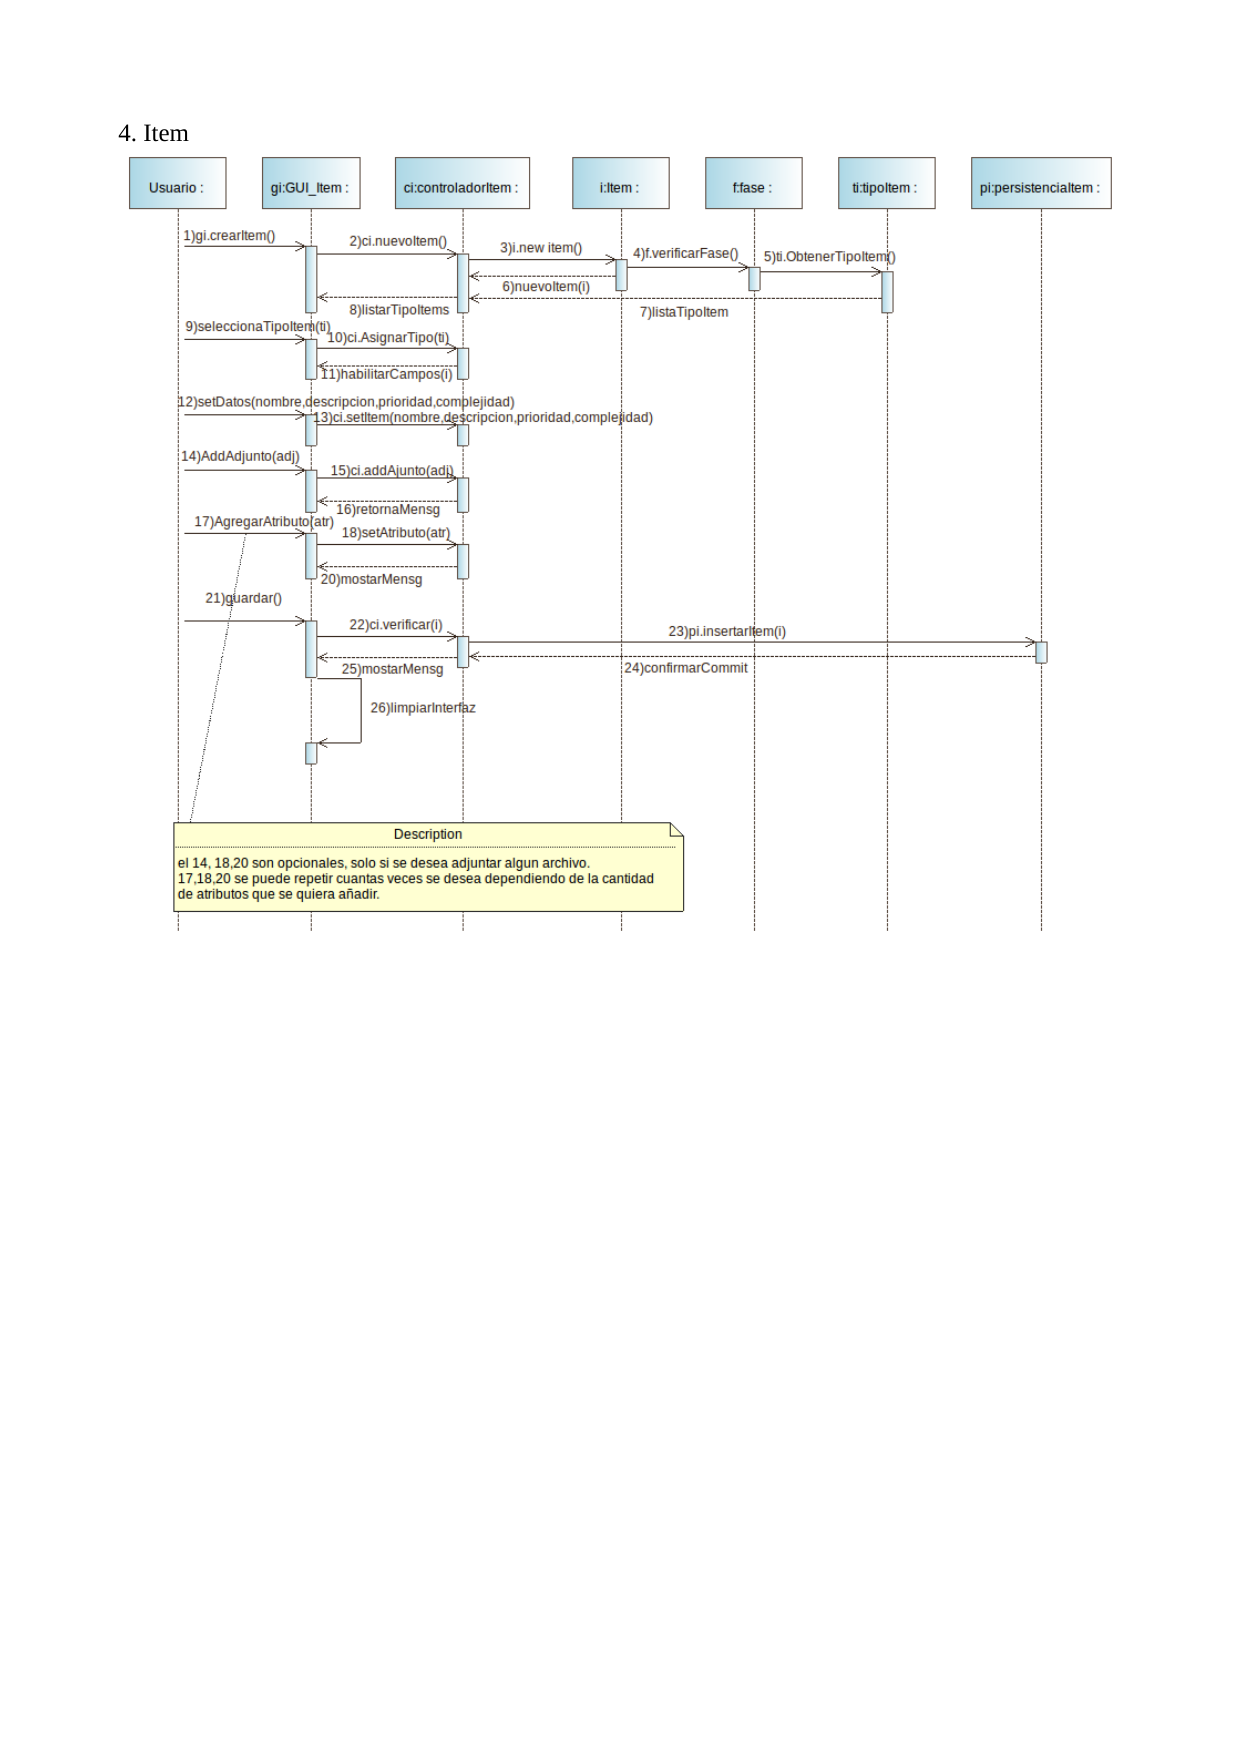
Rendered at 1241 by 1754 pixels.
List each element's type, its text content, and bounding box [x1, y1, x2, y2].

picture [118, 146, 1123, 942]
text 4. Item [118, 118, 1122, 146]
